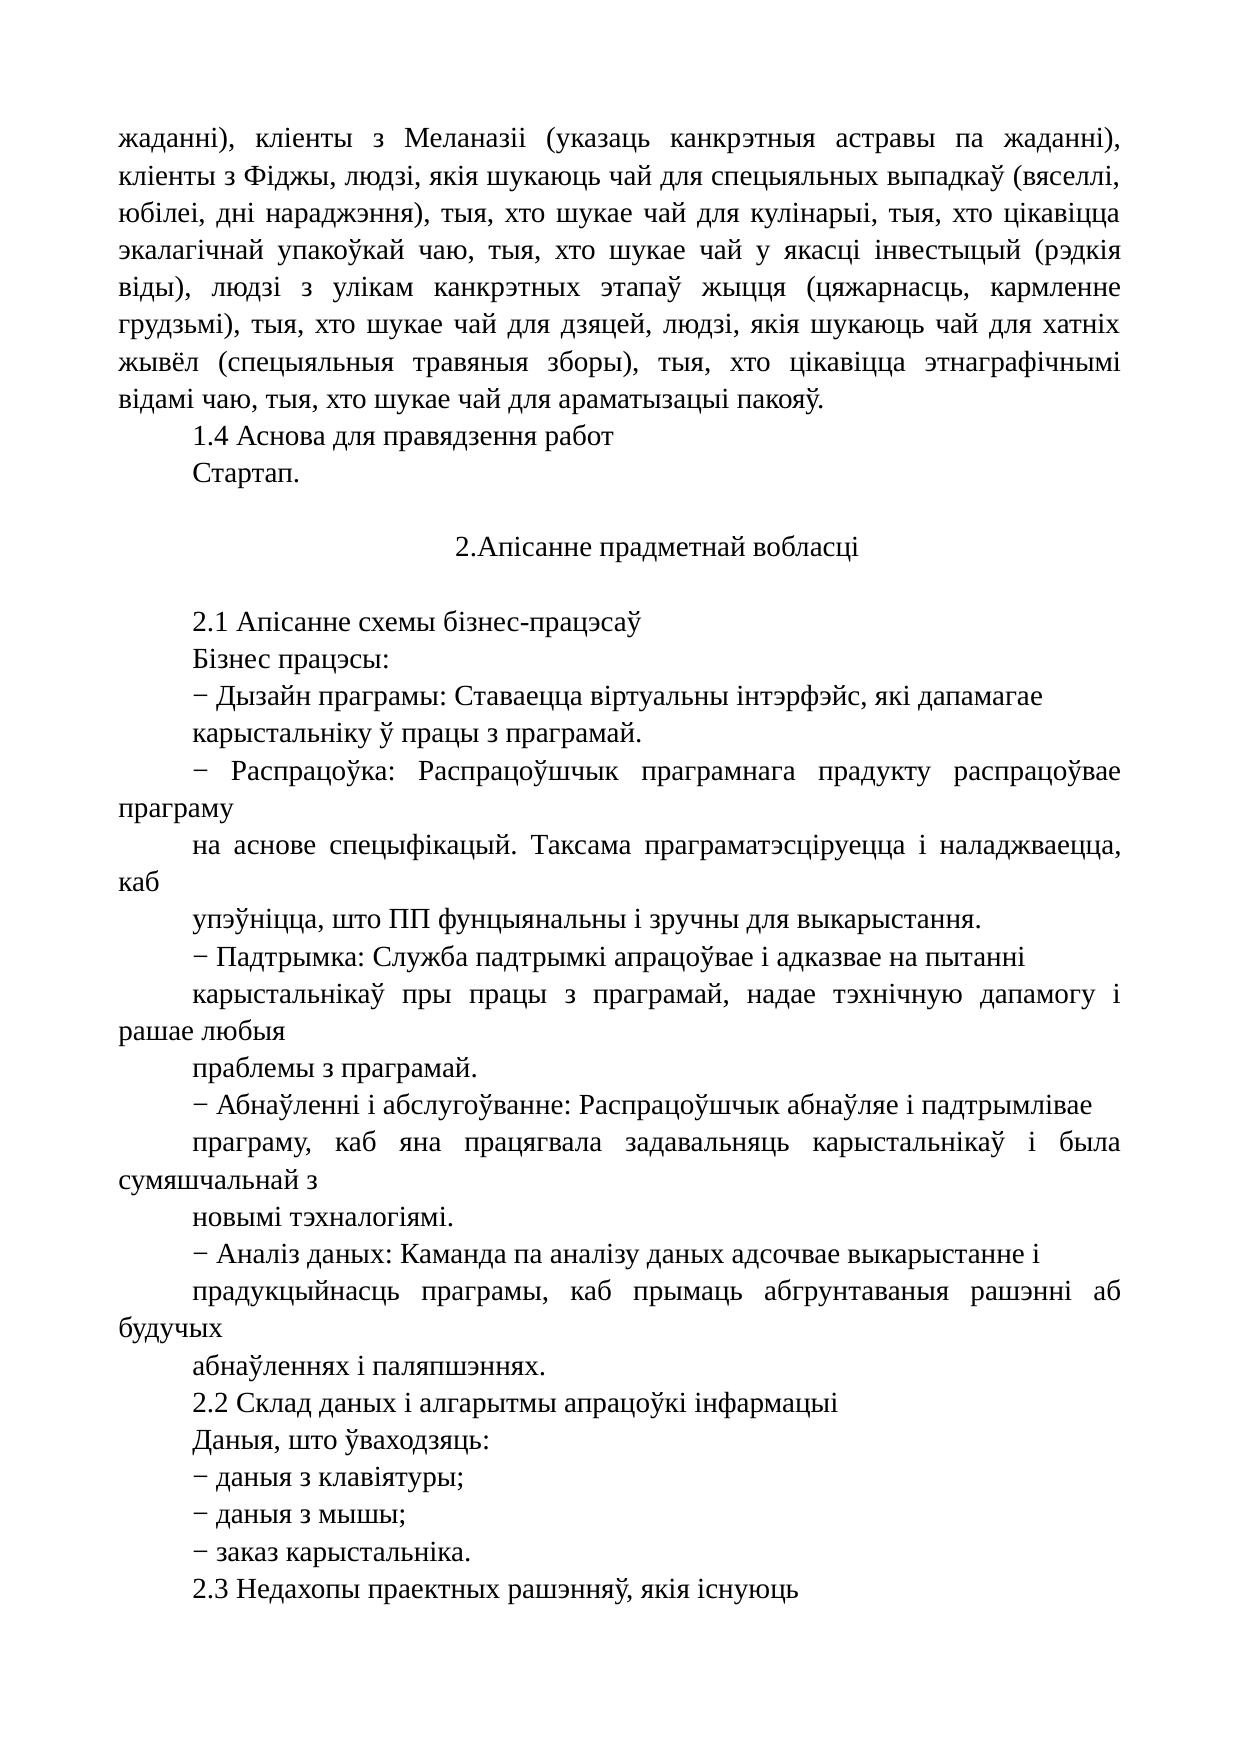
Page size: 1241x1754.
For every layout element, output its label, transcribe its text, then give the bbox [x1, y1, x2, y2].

text − Абнаўленні і абслугоўванне: Распрацоўшчык абнаўляе і падтрымлівае [118, 1085, 1122, 1122]
text − заказ карыстальніка. [118, 1531, 1122, 1568]
text 2.Апісанне прадметнай вобласці [118, 527, 1122, 564]
text на аснове спецыфікацый. Таксама праграматэсціруецца і наладжваецца, каб [118, 825, 1122, 899]
text 1.4 Аснова для правядзення работ [118, 416, 1122, 453]
text − даныя з мышы; [118, 1494, 1122, 1531]
text упэўніцца, што ПП фунцыянальны і зручны для выкарыстання. [118, 899, 1122, 936]
text 2.2 Склад даных і алгарытмы апрацоўкі інфармацыі [118, 1382, 1122, 1420]
text − Распрацоўка: Распрацоўшчык праграмнага прадукту распрацоўвае праграму [118, 750, 1122, 825]
text абнаўленнях і паляпшэннях. [118, 1345, 1122, 1382]
text − даныя з клавіятуры; [118, 1457, 1122, 1494]
text Бізнес працэсы: [118, 639, 1122, 676]
text праблемы з праграмай. [118, 1048, 1122, 1085]
text жаданні), кліенты з Меланазіі (указаць канкрэтныя астравы па жаданні), кліенты з Фіджы, людзі, якія шукаюць чай для спецыяльных выпадкаў (вяселлі, юбілеі, дні нараджэння), тыя, хто шукае чай для кулінарыі, тыя, хто цікавіцца экалагічнай упакоўкай чаю, тыя, хто шукае чай у якасці інвестыцый (рэдкія віды), людзі з улікам канкрэтных этапаў жыцця (цяжарнасць, кармленне грудзьмі), тыя, хто шукае чай для дзяцей, людзі, якія шукаюць чай для хатніх жывёл (спецыяльныя травяныя зборы), тыя, хто цікавіцца этнаграфічнымі відамі чаю, тыя, хто шукае чай для араматызацыі пакояў. [118, 118, 1122, 416]
text 2.3 Недахопы праектных рашэнняў, якія існуюць [118, 1568, 1122, 1606]
text − Падтрымка: Служба падтрымкі апрацоўвае і адказвае на пытанні [118, 936, 1122, 973]
text Даныя, што ўваходзяць: [118, 1420, 1122, 1457]
text прадукцыйнасць праграмы, каб прымаць абгрунтаваныя рашэнні аб будучых [118, 1271, 1122, 1345]
text 2.1 Апісанне схемы бізнес-працэсаў [118, 602, 1122, 639]
text − Дызайн праграмы: Ставаецца віртуальны інтэрфэйс, які дапамагае [118, 676, 1122, 713]
text новымі тэхналогіямі. [118, 1197, 1122, 1234]
text праграму, каб яна працягвала задавальняць карыстальнікаў і была сумяшчальнай з [118, 1122, 1122, 1197]
text карыстальнікаў пры працы з праграмай, надае тэхнічную дапамогу і рашае любыя [118, 973, 1122, 1048]
text Стартап. [118, 453, 1122, 490]
text карыстальніку ў працы з праграмай. [118, 713, 1122, 750]
text − Аналіз даных: Каманда па аналізу даных адсочвае выкарыстанне і [118, 1234, 1122, 1271]
